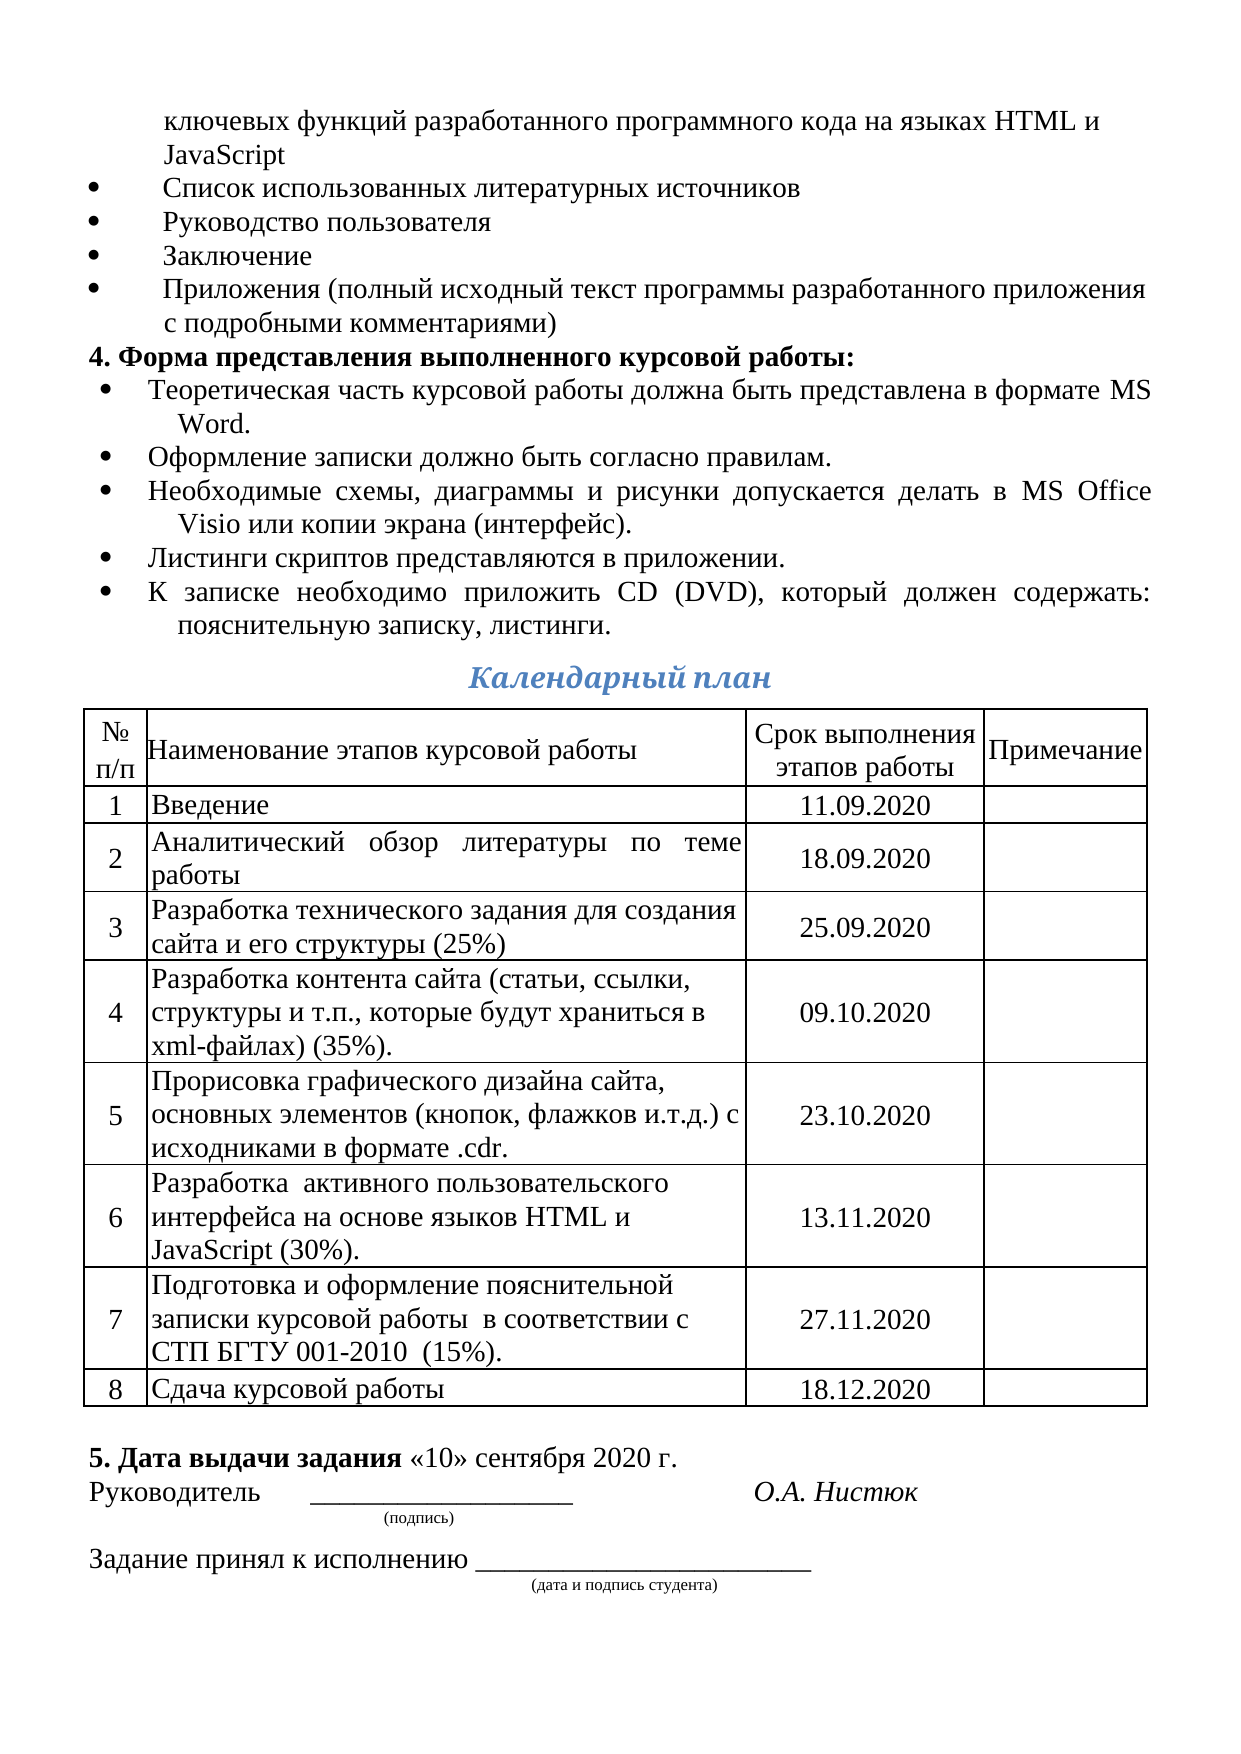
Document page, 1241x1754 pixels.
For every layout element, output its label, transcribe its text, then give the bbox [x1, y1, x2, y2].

list Список использованных литературных источников [89, 171, 1152, 204]
table_cell 2 [85, 824, 146, 891]
list Оформление записки должно быть согласно правилам. [101, 439, 1152, 473]
text (дата и подпись студента) [487, 1574, 1152, 1608]
subtitle 4. Форма представления выполненного курсовой работы: [89, 339, 1152, 372]
table_cell [985, 961, 1146, 1062]
table_header Примечание [985, 710, 1146, 785]
table_cell 18.12.2020 [747, 1370, 983, 1405]
table_header Срок выполнения этапов работы [747, 710, 983, 785]
list Приложения (полный исходный текст программы разработанного приложения с подробными комментариями) [89, 271, 1152, 339]
table_cell 09.10.2020 [747, 961, 983, 1062]
table_cell [985, 787, 1146, 822]
table_cell Разработка контента сайта (статьи, ссылки, структуры и т.п., которые будут храниться в xml-файлах) (35%). [148, 961, 745, 1062]
list Руководство пользователя [89, 204, 1152, 238]
list Необходимые схемы, диаграммы и рисунки допускается делать в MS Office Visio или копии экрана (интерфейс). [101, 473, 1152, 540]
table_cell Разработка активного пользовательского интерфейса на основе языков HTML и JavaScript (30%). [148, 1165, 745, 1266]
table_cell Прорисовка графического дизайна сайта, основных элементов (кнопок, флажков и.т.д.) с исходниками в формате .cdr. [148, 1063, 745, 1164]
list Теоретическая часть курсовой работы должна быть представлена в формате MS Word. [101, 372, 1152, 439]
table_header № п/п [85, 710, 146, 785]
table_header Наименование этапов курсовой работы [148, 710, 745, 785]
table_cell Разработка технического задания для создания сайта и его структуры (25%) [148, 892, 745, 959]
table_cell 18.09.2020 [747, 824, 983, 891]
text Руководитель __________________ О.А. Нистюк [89, 1474, 1152, 1507]
list Листинги скриптов представляются в приложении. [101, 540, 1152, 574]
table_cell 27.11.2020 [747, 1268, 983, 1368]
text (подпись) [310, 1507, 1152, 1541]
table_cell [985, 1370, 1146, 1405]
table_cell Сдача курсовой работы [148, 1370, 745, 1405]
table_cell Подготовка и оформление пояснительной записки курсовой работы в соответствии с СТП БГТУ 001-2010 (15%). [148, 1268, 745, 1368]
subtitle 5. Дата выдачи задания «10» сентября 2020 г. [89, 1440, 1152, 1474]
table_cell 13.11.2020 [747, 1165, 983, 1266]
table_cell [985, 1063, 1146, 1164]
table_cell 23.10.2020 [747, 1063, 983, 1164]
table_cell 1 [85, 787, 146, 822]
table_cell 4 [85, 961, 146, 1062]
table_cell [985, 824, 1146, 891]
table_cell 7 [85, 1268, 146, 1368]
table_cell 6 [85, 1165, 146, 1266]
table_cell 25.09.2020 [747, 892, 983, 959]
table_cell 8 [85, 1370, 146, 1405]
table_cell Введение [148, 787, 745, 822]
subtitle Задание принял к исполнению _______________________ [89, 1541, 1152, 1574]
table_cell [985, 1165, 1146, 1266]
list Заключение [89, 238, 1152, 271]
table_cell Аналитический обзор литературы по теме работы [148, 824, 745, 891]
table_cell [985, 1268, 1146, 1368]
list К записке необходимо приложить CD (DVD), который должен содержать: пояснительную записку, листинги. [101, 574, 1152, 641]
subtitle Календарный план [89, 662, 1152, 695]
table_cell 3 [85, 892, 146, 959]
table_cell 11.09.2020 [747, 787, 983, 822]
list ключевых функций разработанного программного кода на языках HTML и JavaScript [89, 103, 1152, 171]
table_cell [985, 892, 1146, 959]
table_cell 5 [85, 1063, 146, 1164]
